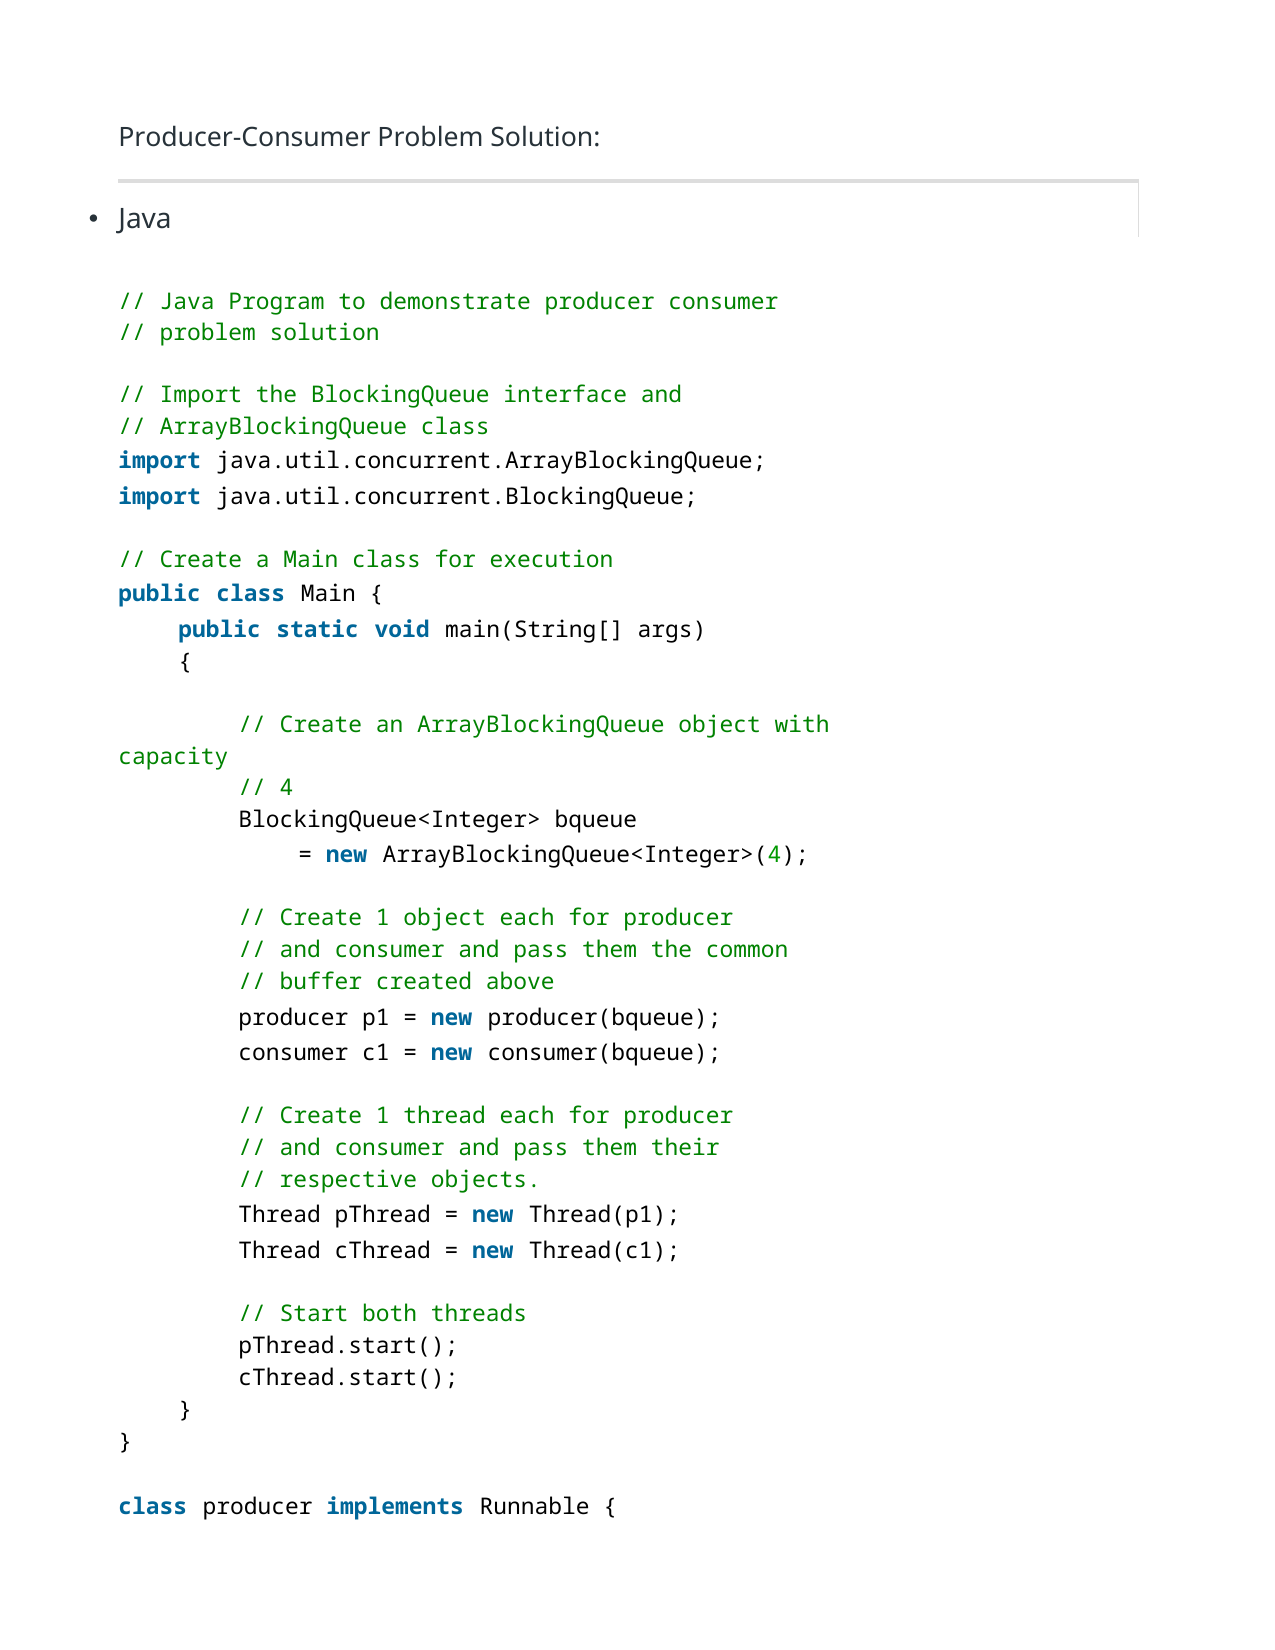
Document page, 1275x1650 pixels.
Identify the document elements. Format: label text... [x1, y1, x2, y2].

text Producer-Consumer Problem Solution: [118, 118, 1157, 154]
list Java [118, 183, 1138, 237]
table_header // Java Program to demonstrate producer consumer // problem solution // Import the BlockingQueue interface and // ArrayBlockingQueue class import java.util.concurrent.ArrayBlockingQueue; import java.util.concurrent.BlockingQueue; // Create a Main class for execution public class Main { public static void main(String[] args) { // Create an ArrayBlockingQueue object with capacity // 4 BlockingQueue<Integer> bqueue = new ArrayBlockingQueue<Integer>(4); // Create 1 object each for producer // and consumer and pass them the common // buffer created above producer p1 = new producer(bqueue); consumer c1 = new consumer(bqueue); // Create 1 thread each for producer // and consumer and pass them their // respective objects. Thread pThread = new Thread(p1); Thread cThread = new Thread(c1); // Start both threads pThread.start(); cThread.start(); } } class producer implements Runnable { [118, 285, 898, 1522]
